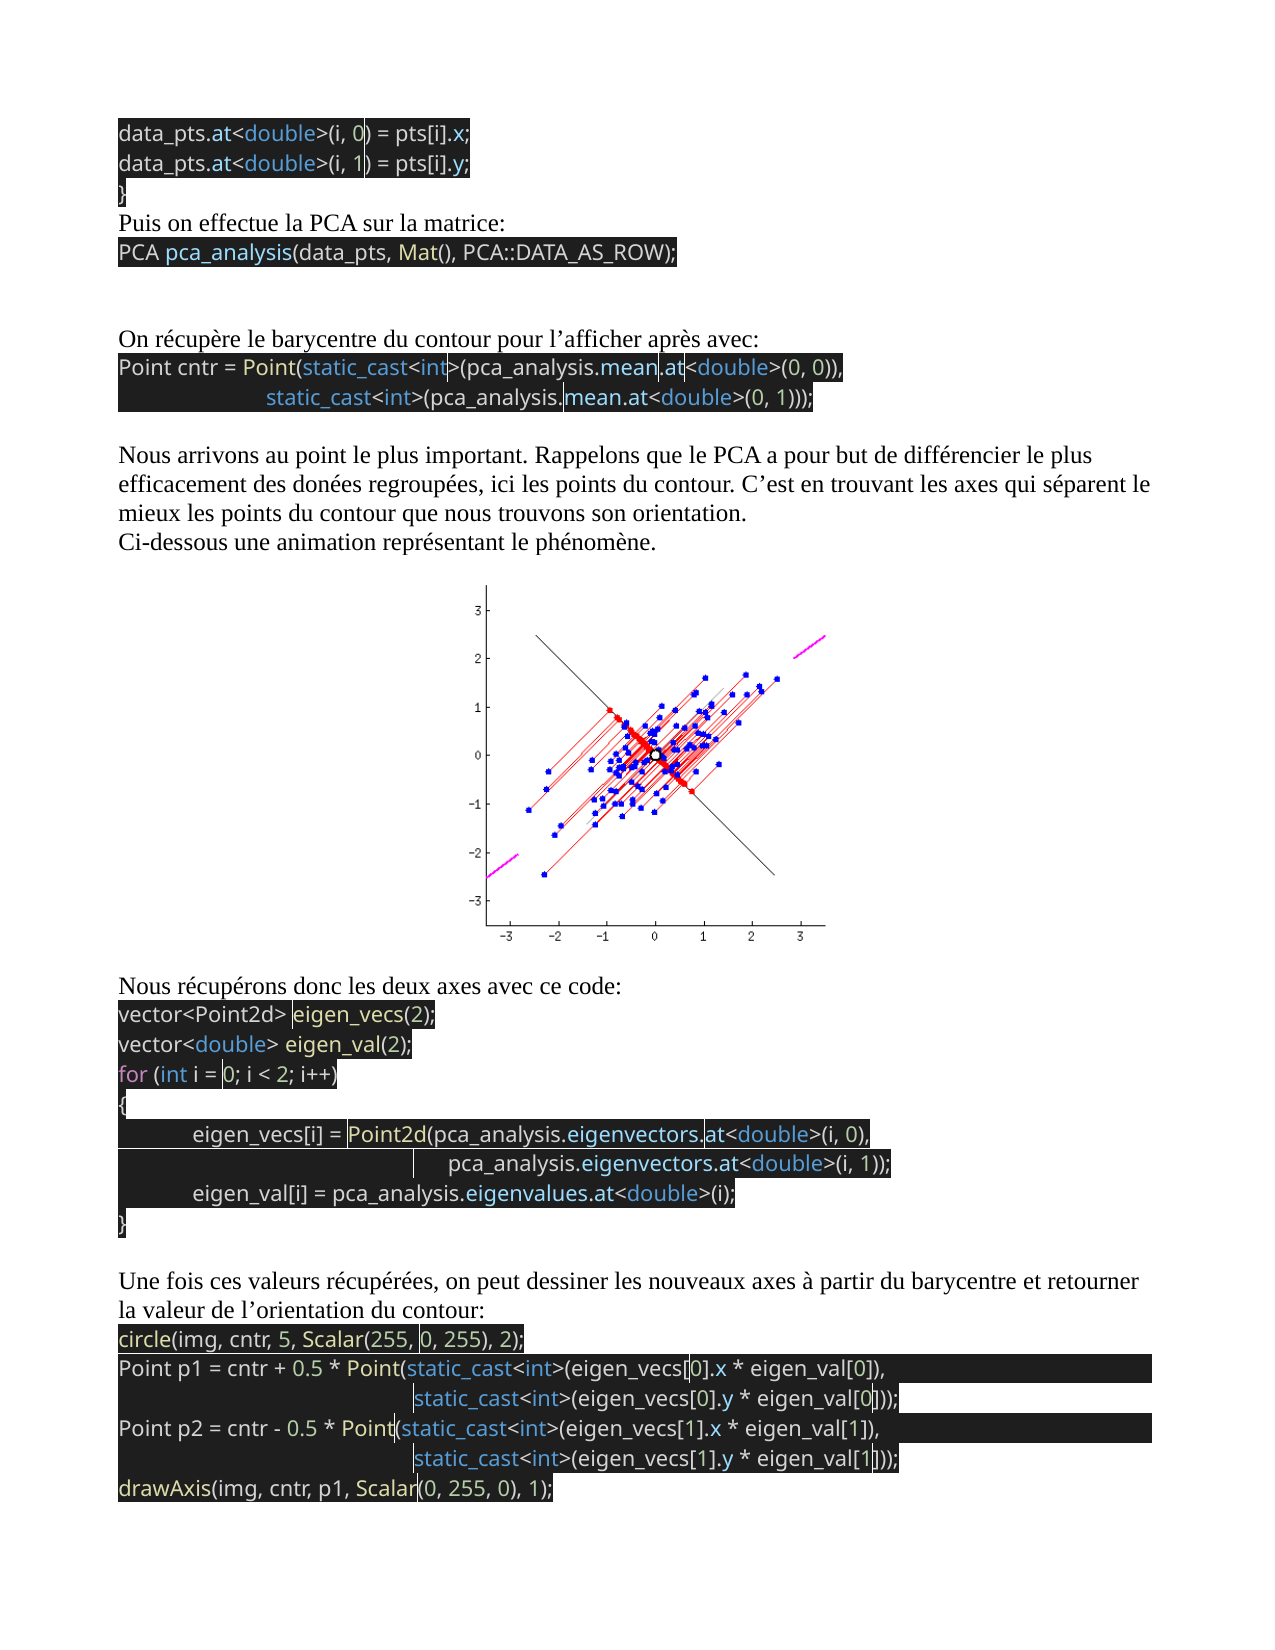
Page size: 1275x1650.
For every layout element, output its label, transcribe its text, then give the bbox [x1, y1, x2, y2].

text } [118, 1208, 1157, 1238]
text static_cast<int>(pca_analysis.mean.at<double>(0, 1))); [118, 382, 1157, 412]
text { [118, 1089, 1157, 1119]
text eigen_vecs[i] = Point2d(pca_analysis.eigenvectors.at<double>(i, 0), [118, 1119, 1157, 1148]
text Point cntr = Point(static_cast<int>(pca_analysis.mean.at<double>(0, 0)), [118, 352, 1157, 382]
text data_pts.at<double>(i, 0) = pts[i].x; [118, 118, 1157, 148]
text data_pts.at<double>(i, 1) = pts[i].y; [118, 148, 1157, 178]
text Nous arrivons au point le plus important. Rappelons que le PCA a pour but de différencier le plus efficacement des donées regroupées, ici les points du contour. C’est en trouvant les axes qui séparent le mieux les points du contour que nous trouvons son orientation. [118, 440, 1157, 527]
text Point p1 = cntr + 0.5 * Point(static_cast<int>(eigen_vecs[0].x * eigen_val[0]), static_cast<int>(eigen_vecs[0].y * eigen_val[0])); [118, 1353, 1157, 1413]
text eigen_val[i] = pca_analysis.eigenvalues.at<double>(i); [118, 1178, 1157, 1208]
text pca_analysis.eigenvectors.at<double>(i, 1)); [118, 1148, 1157, 1178]
text On récupère le barycentre du contour pour l’afficher après avec: [118, 324, 1157, 352]
text drawAxis(img, cntr, p1, Scalar(0, 255, 0), 1); [118, 1473, 1157, 1502]
picture [118, 555, 1157, 971]
text vector<double> eigen_val(2); [118, 1029, 1157, 1059]
text vector<Point2d> eigen_vecs(2); [118, 999, 1157, 1029]
text Nous récupérons donc les deux axes avec ce code: [118, 971, 1157, 999]
text PCA pca_analysis(data_pts, Mat(), PCA::DATA_AS_ROW); [118, 237, 1157, 267]
text Ci-dessous une animation représentant le phénomène. [118, 527, 1157, 555]
text } [118, 178, 1157, 207]
text Une fois ces valeurs récupérées, on peut dessiner les nouveaux axes à partir du barycentre et retourner la valeur de l’orientation du contour: [118, 1266, 1157, 1324]
text Puis on effectue la PCA sur la matrice: [118, 207, 1157, 237]
text Point p2 = cntr - 0.5 * Point(static_cast<int>(eigen_vecs[1].x * eigen_val[1]), static_cast<int>(eigen_vecs[1].y * eigen_val[1])); [118, 1413, 1157, 1473]
text circle(img, cntr, 5, Scalar(255, 0, 255), 2); [118, 1324, 1157, 1353]
text for (int i = 0; i < 2; i++) [118, 1059, 1157, 1089]
